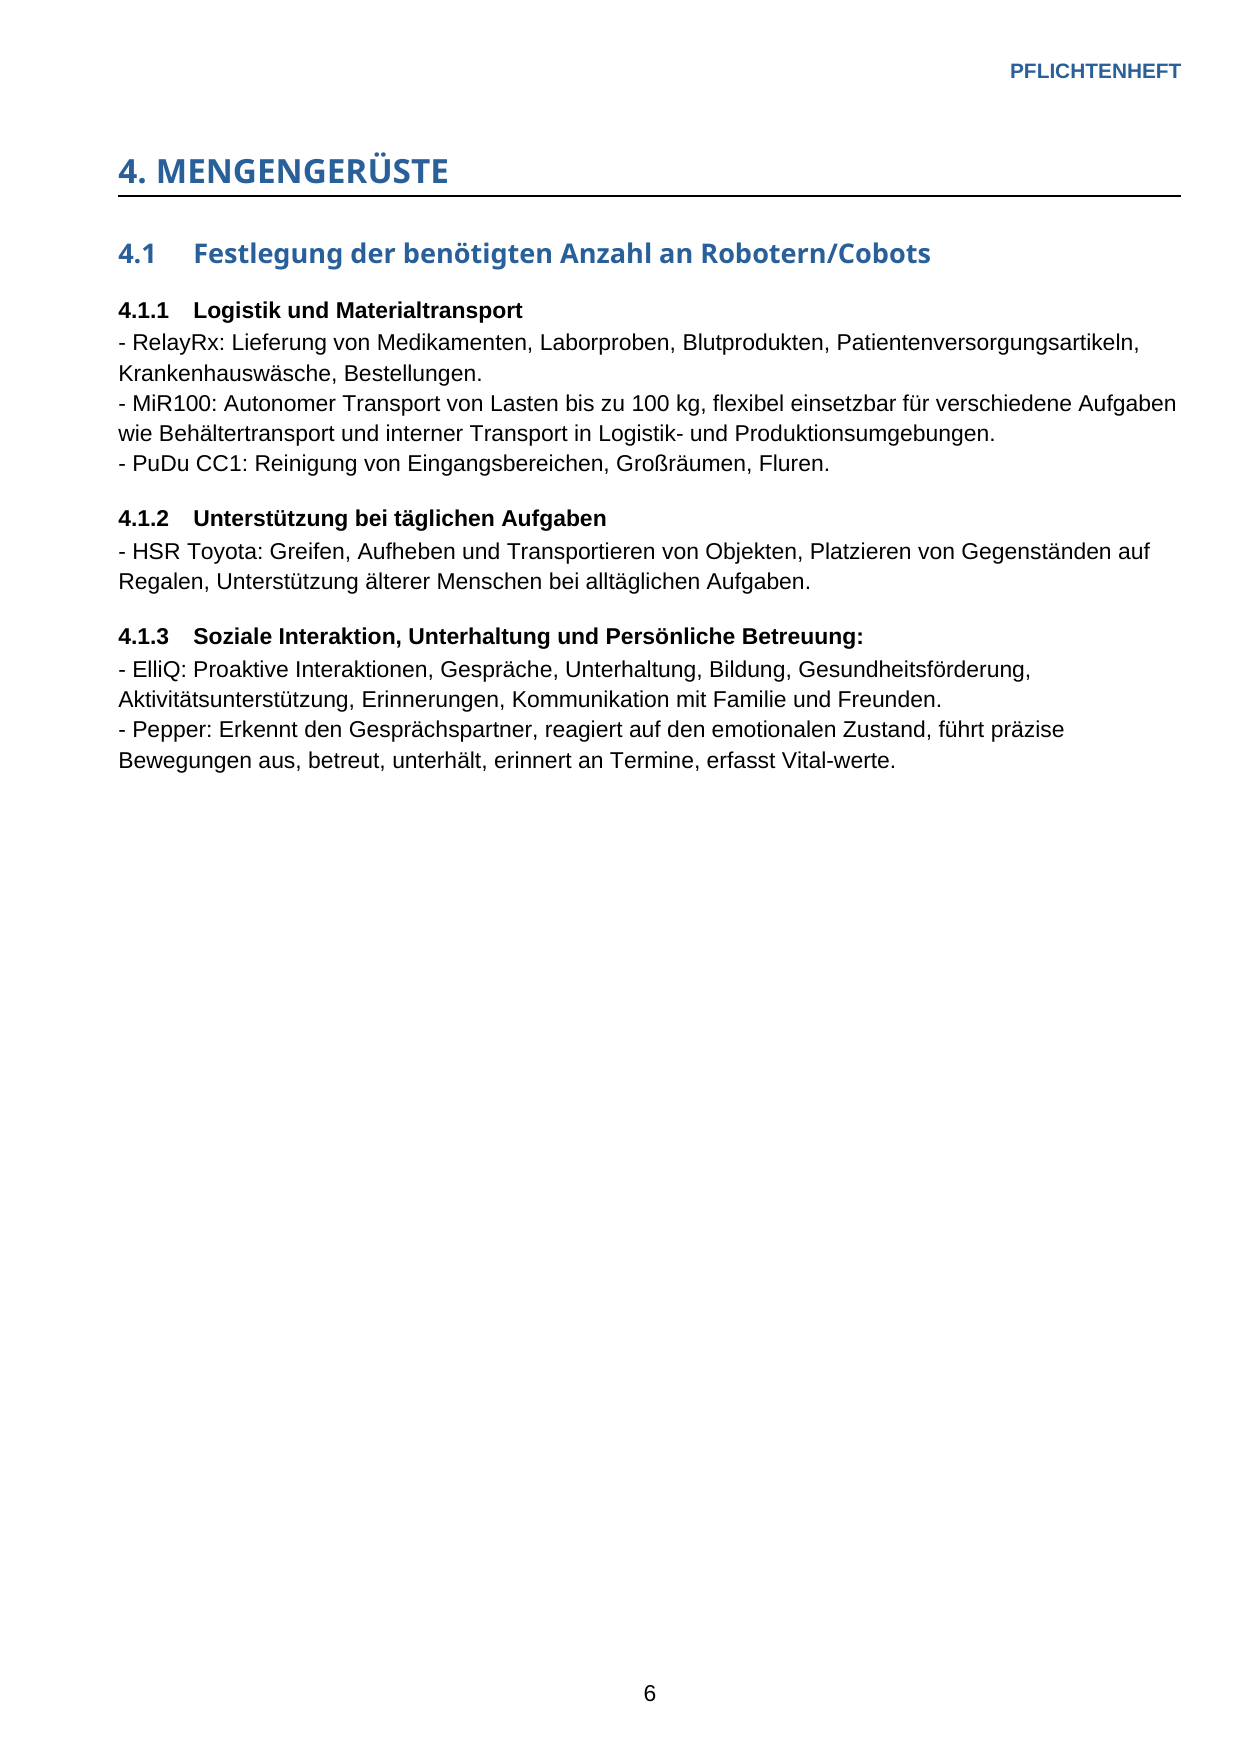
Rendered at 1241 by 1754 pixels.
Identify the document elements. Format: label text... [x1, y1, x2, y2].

text - MiR100: Autonomer Transport von Lasten bis zu 100 kg, flexibel einsetzbar für verschiedene Aufgaben wie Behältertransport und interner Transport in Logistik- und Produktionsumgebungen. [118, 390, 1181, 446]
text - PuDu CC1: Reinigung von Eingangsbereichen, Großräumen, Fluren. [118, 450, 1181, 476]
text - RelayRx: Lieferung von Medikamenten, Laborproben, Blutprodukten, Patientenversorgungsartikeln, Krankenhauswäsche, Bestellungen. [118, 329, 1181, 386]
text - HSR Toyota: Greifen, Aufheben und Transportieren von Objekten, Platzieren von Gegenständen auf Regalen, Unterstützung älterer Menschen bei alltäglichen Aufgaben. [118, 538, 1181, 594]
text - ElliQ: Proaktive Interaktionen, Gespräche, Unterhaltung, Bildung, Gesundheitsförderung, Aktivitätsunterstützung, Erinnerungen, Kommunikation mit Familie und Freunden. [118, 656, 1181, 712]
subtitle Festlegung der benötigten Anzahl an Robotern/Cobots [118, 235, 1181, 272]
subtitle Unterstützung bei täglichen Aufgaben [118, 505, 1181, 532]
subtitle Logistik und Materialtransport [118, 297, 1181, 323]
subtitle Mengengerüste [118, 148, 1181, 195]
subtitle Soziale Interaktion, Unterhaltung und Persönliche Betreuung: [118, 623, 1181, 650]
text - Pepper: Erkennt den Gesprächspartner, reagiert auf den emotionalen Zustand, führt präzise Bewegungen aus, betreut, unterhält, erinnert an Termine, erfasst Vital-werte. [118, 716, 1181, 773]
